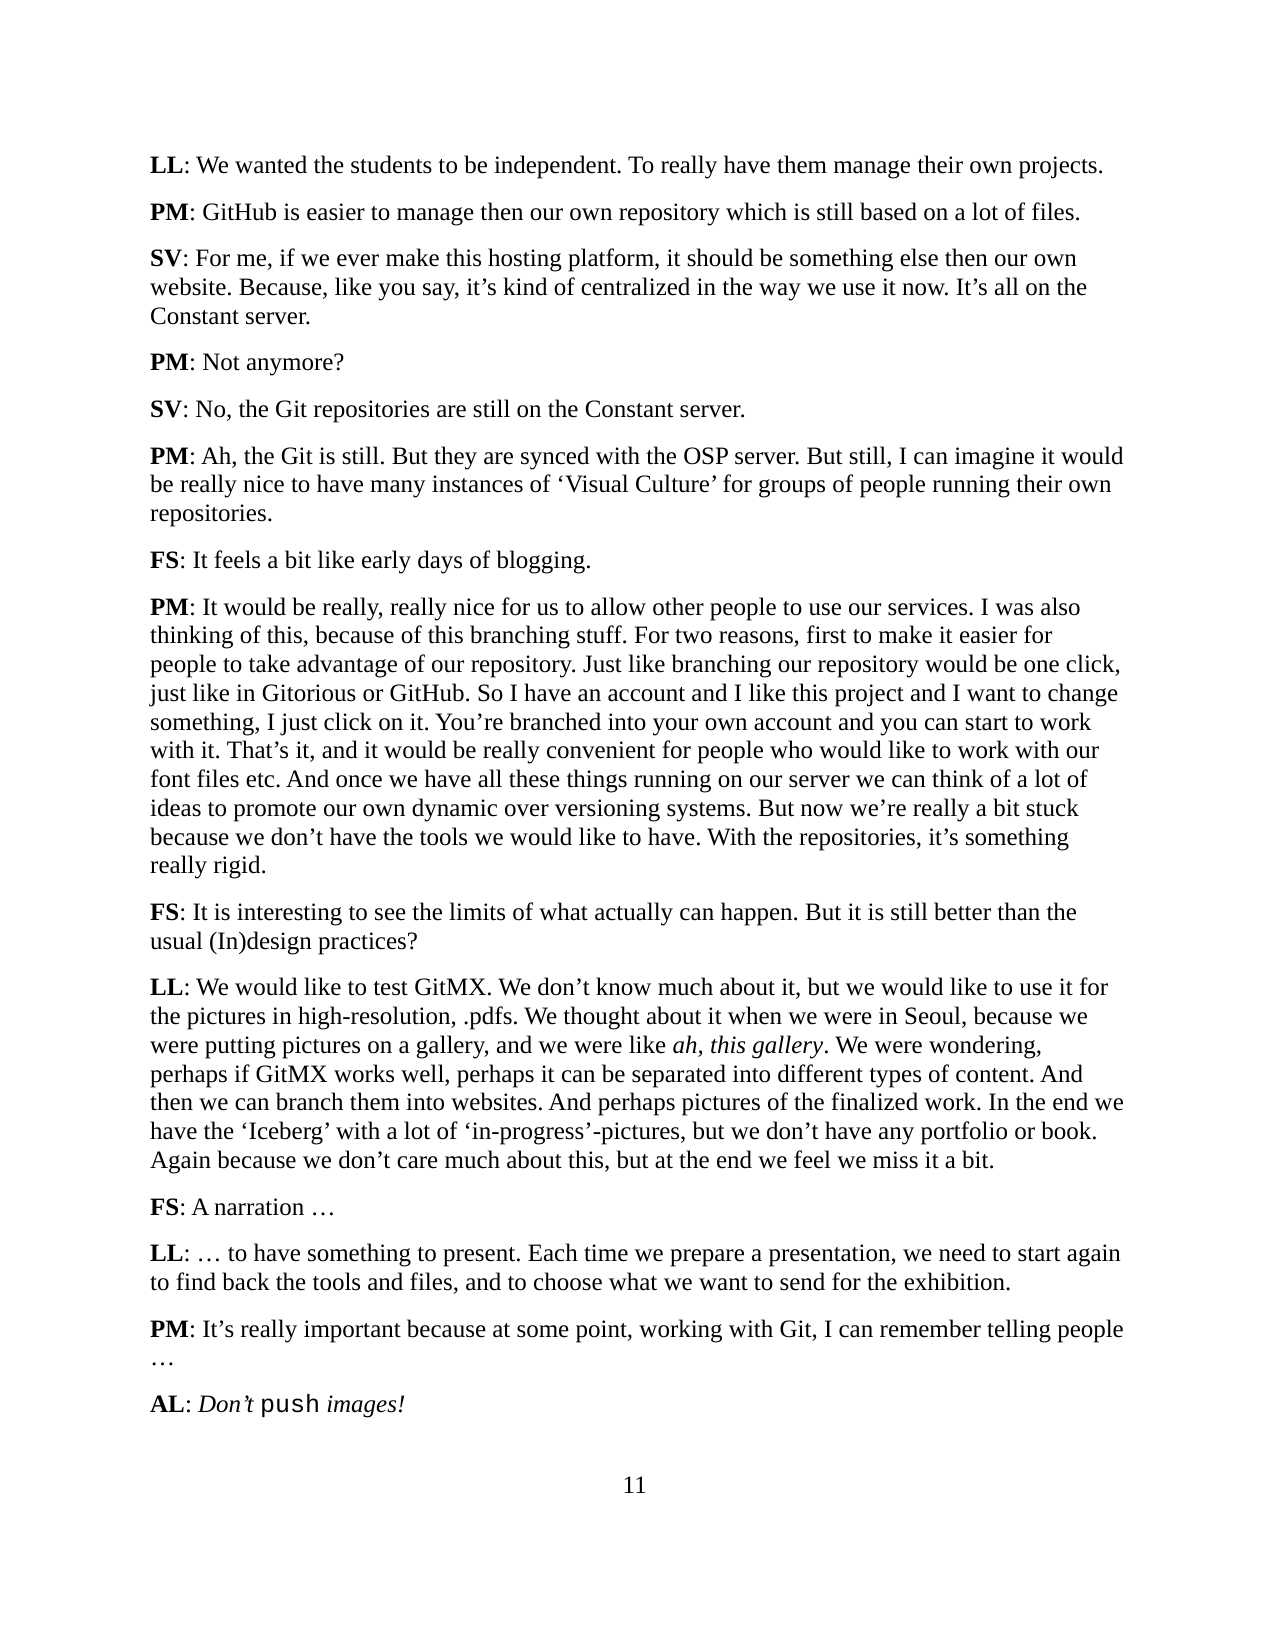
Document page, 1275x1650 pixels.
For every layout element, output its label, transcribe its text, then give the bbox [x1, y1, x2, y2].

text PM: Ah, the Git is still. But they are synced with the OSP server. But still, I can imagine it would be really nice to have many instances of ‘Visual Culture’ for groups of people running their own repositories. [150, 441, 1125, 527]
text SV: For me, if we ever make this hosting platform, it should be something else then our own website. Because, like you say, it’s kind of centralized in the way we use it now. It’s all on the Constant server. [150, 243, 1125, 329]
text LL: … to have something to present. Each time we prepare a presentation, we need to start again to find back the tools and files, and to choose what we want to send for the exhibition. [150, 1238, 1125, 1296]
text PM: Not anymore? [150, 347, 1125, 376]
text FS: It is interesting to see the limits of what actually can happen. But it is still better than the usual (In)design practices? [150, 897, 1125, 954]
text FS: A narration … [150, 1192, 1125, 1220]
text LL: We would like to test GitMX. We don’t know much about it, but we would like to use it for the pictures in high-resolution, .pdfs. We thought about it when we were in Seoul, because we were putting pictures on a gallery, and we were like ah, this gallery. We were wondering, perhaps if GitMX works well, perhaps it can be separated into different types of content. And then we can branch them into websites. And perhaps pictures of the finalized work. In the end we have the ‘Iceberg’ with a lot of ‘in-progress’-pictures, but we don’t have any portfolio or book. Again because we don’t care much about this, but at the end we feel we miss it a bit. [150, 972, 1125, 1174]
text LL: We wanted the students to be independent. To really have them manage their own projects. [150, 150, 1125, 179]
text PM: It’s really important because at some point, working with Git, I can remember telling people … [150, 1314, 1125, 1371]
text AL: Don’t push images! [150, 1389, 1125, 1420]
text PM: GitHub is easier to manage then our own repository which is still based on a lot of files. [150, 197, 1125, 225]
text PM: It would be really, really nice for us to allow other people to use our services. I was also thinking of this, because of this branching stuff. For two reasons, first to make it easier for people to take advantage of our repository. Just like branching our repository would be one click, just like in Gitorious or GitHub. So I have an account and I like this project and I want to change something, I just click on it. You’re branched into your own account and you can start to work with it. That’s it, and it would be really convenient for people who would like to work with our font files etc. And once we have all these things running on our server we can think of a lot of ideas to promote our own dynamic over versioning systems. But now we’re really a bit stuck because we don’t have the tools we would like to have. With the repositories, it’s something really rigid. [150, 592, 1125, 879]
text SV: No, the Git repositories are still on the Constant server. [150, 394, 1125, 423]
text FS: It feels a bit like early days of blogging. [150, 545, 1125, 574]
